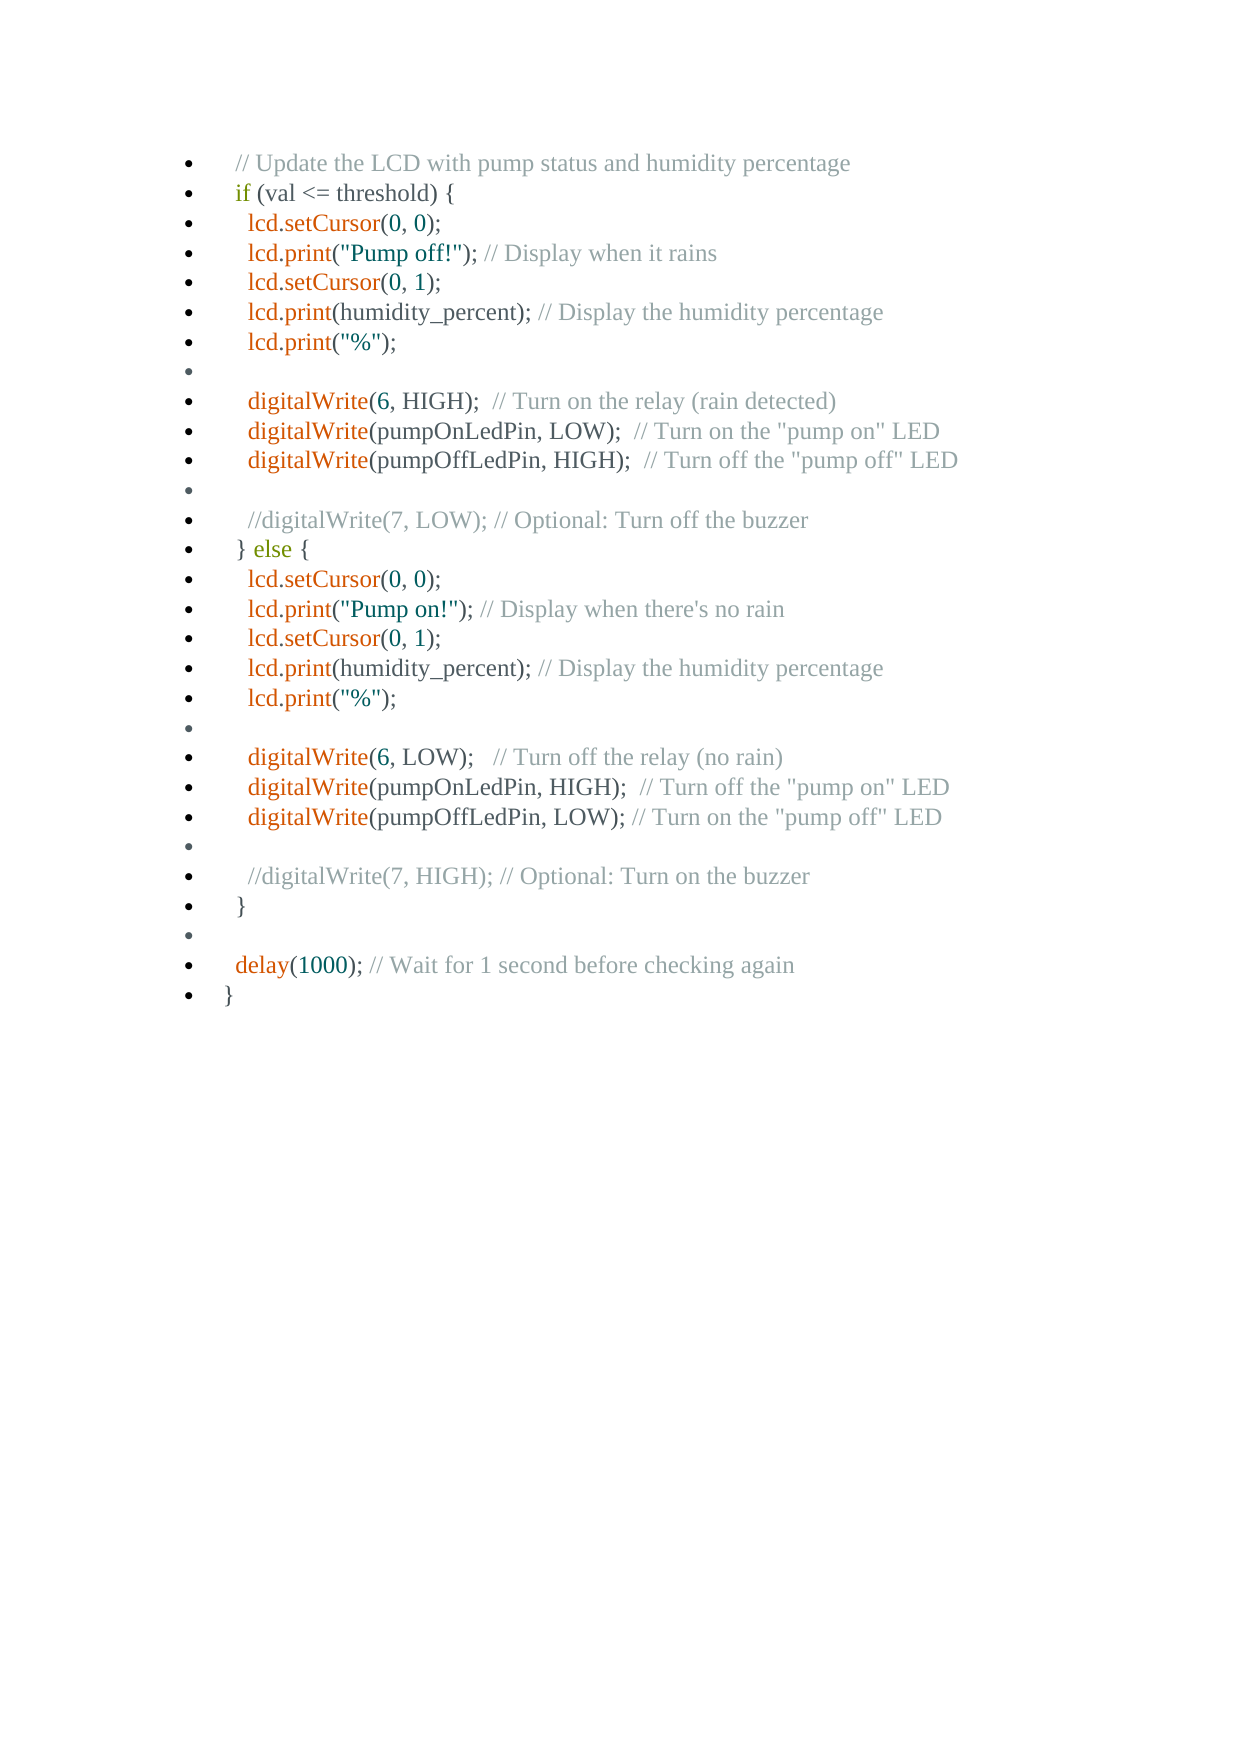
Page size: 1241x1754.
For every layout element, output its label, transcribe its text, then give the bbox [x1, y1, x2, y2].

list lcd.print("Pump on!"); // Display when there's no rain [185, 593, 1093, 623]
list //digitalWrite(7, LOW); // Optional: Turn off the buzzer [185, 504, 1093, 533]
list digitalWrite(6, LOW); // Turn off the relay (no rain) [185, 741, 1093, 771]
list lcd.setCursor(0, 1); [185, 266, 1093, 296]
list lcd.setCursor(0, 0); [185, 207, 1093, 237]
list lcd.print(humidity_percent); // Display the humidity percentage [185, 296, 1093, 326]
list lcd.setCursor(0, 0); [185, 563, 1093, 593]
list if (val <= threshold) { [185, 177, 1093, 207]
list digitalWrite(6, HIGH); // Turn on the relay (rain detected) [185, 385, 1093, 415]
list digitalWrite(pumpOffLedPin, HIGH); // Turn off the "pump off" LED [185, 444, 1093, 474]
list } [185, 890, 1093, 919]
list //digitalWrite(7, HIGH); // Optional: Turn on the buzzer [185, 860, 1093, 890]
list } [185, 979, 1093, 1008]
list delay(1000); // Wait for 1 second before checking again [185, 949, 1093, 979]
list lcd.print("Pump off!"); // Display when it rains [185, 237, 1093, 266]
list lcd.print("%"); [185, 682, 1093, 712]
list digitalWrite(pumpOnLedPin, HIGH); // Turn off the "pump on" LED [185, 771, 1093, 801]
list digitalWrite(pumpOffLedPin, LOW); // Turn on the "pump off" LED [185, 801, 1093, 830]
list lcd.print("%"); [185, 326, 1093, 355]
list digitalWrite(pumpOnLedPin, LOW); // Turn on the "pump on" LED [185, 415, 1093, 444]
list // Update the LCD with pump status and humidity percentage [185, 148, 1093, 177]
list } else { [185, 533, 1093, 563]
list lcd.setCursor(0, 1); [185, 623, 1093, 652]
list lcd.print(humidity_percent); // Display the humidity percentage [185, 652, 1093, 682]
